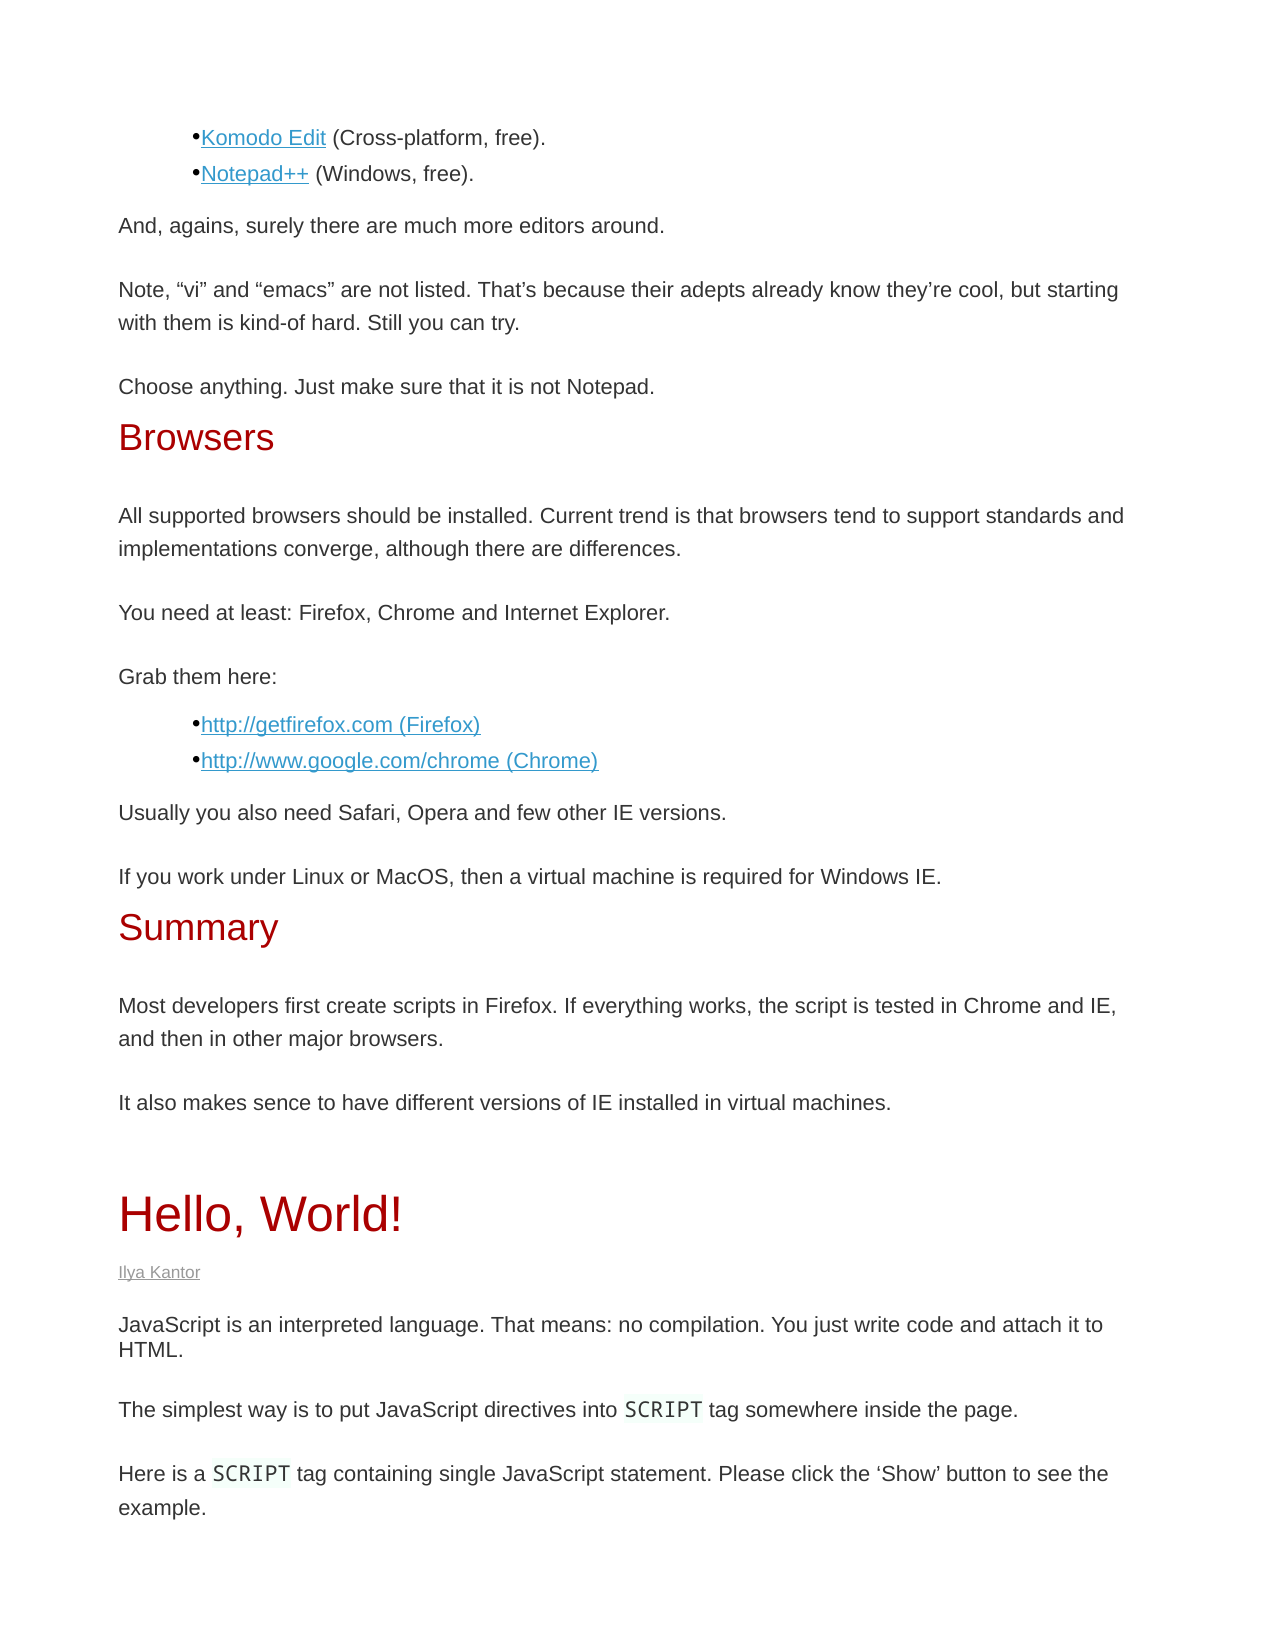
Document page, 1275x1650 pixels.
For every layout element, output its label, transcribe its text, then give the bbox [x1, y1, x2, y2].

subtitle Hello, World! [118, 1185, 1157, 1242]
subtitle Browsers [118, 415, 1157, 458]
text Note, “vi” and “emacs” are not listed. That’s because their adepts already know they’re cool, but starting with them is kind-of hard. Still you can try. [118, 270, 1157, 335]
list http://getfirefox.com (Firefox) [118, 705, 1157, 738]
subtitle Summary [118, 905, 1157, 948]
text Here is a SCRIPT tag containing single JavaScript statement. Please click the ‘Show’ button to see the example. [118, 1455, 1157, 1520]
text If you work under Linux or MacOS, then a virtual machine is required for Windows IE. [118, 857, 1157, 889]
text JavaScript is an interpreted language. That means: no compilation. You just write code and attach it to HTML. [118, 1312, 1157, 1363]
text Usually you also need Safari, Opera and few other IE versions. [118, 792, 1157, 825]
text The simplest way is to put JavaScript directives into SCRIPT tag somewhere inside the page. [118, 1391, 1157, 1423]
text Ilya Kantor [118, 1255, 1157, 1283]
list Notepad++ (Windows, free). [118, 154, 1157, 187]
list Komodo Edit (Cross-platform, free). [118, 118, 1157, 151]
text All supported browsers should be installed. Current trend is that browsers tend to support standards and implementations converge, although there are differences. [118, 496, 1157, 561]
text Most developers first create scripts in Firefox. If everything works, the script is tested in Chrome and IE, and then in other major browsers. [118, 986, 1157, 1051]
text Grab them here: [118, 657, 1157, 689]
text It also makes sence to have different versions of IE installed in virtual machines. [118, 1082, 1157, 1115]
text And, agains, surely there are much more editors around. [118, 206, 1157, 238]
text You need at least: Firefox, Chrome and Internet Explorer. [118, 592, 1157, 625]
text Choose anything. Just make sure that it is not Notepad. [118, 367, 1157, 399]
list http://www.google.com/chrome (Chrome) [118, 741, 1157, 774]
